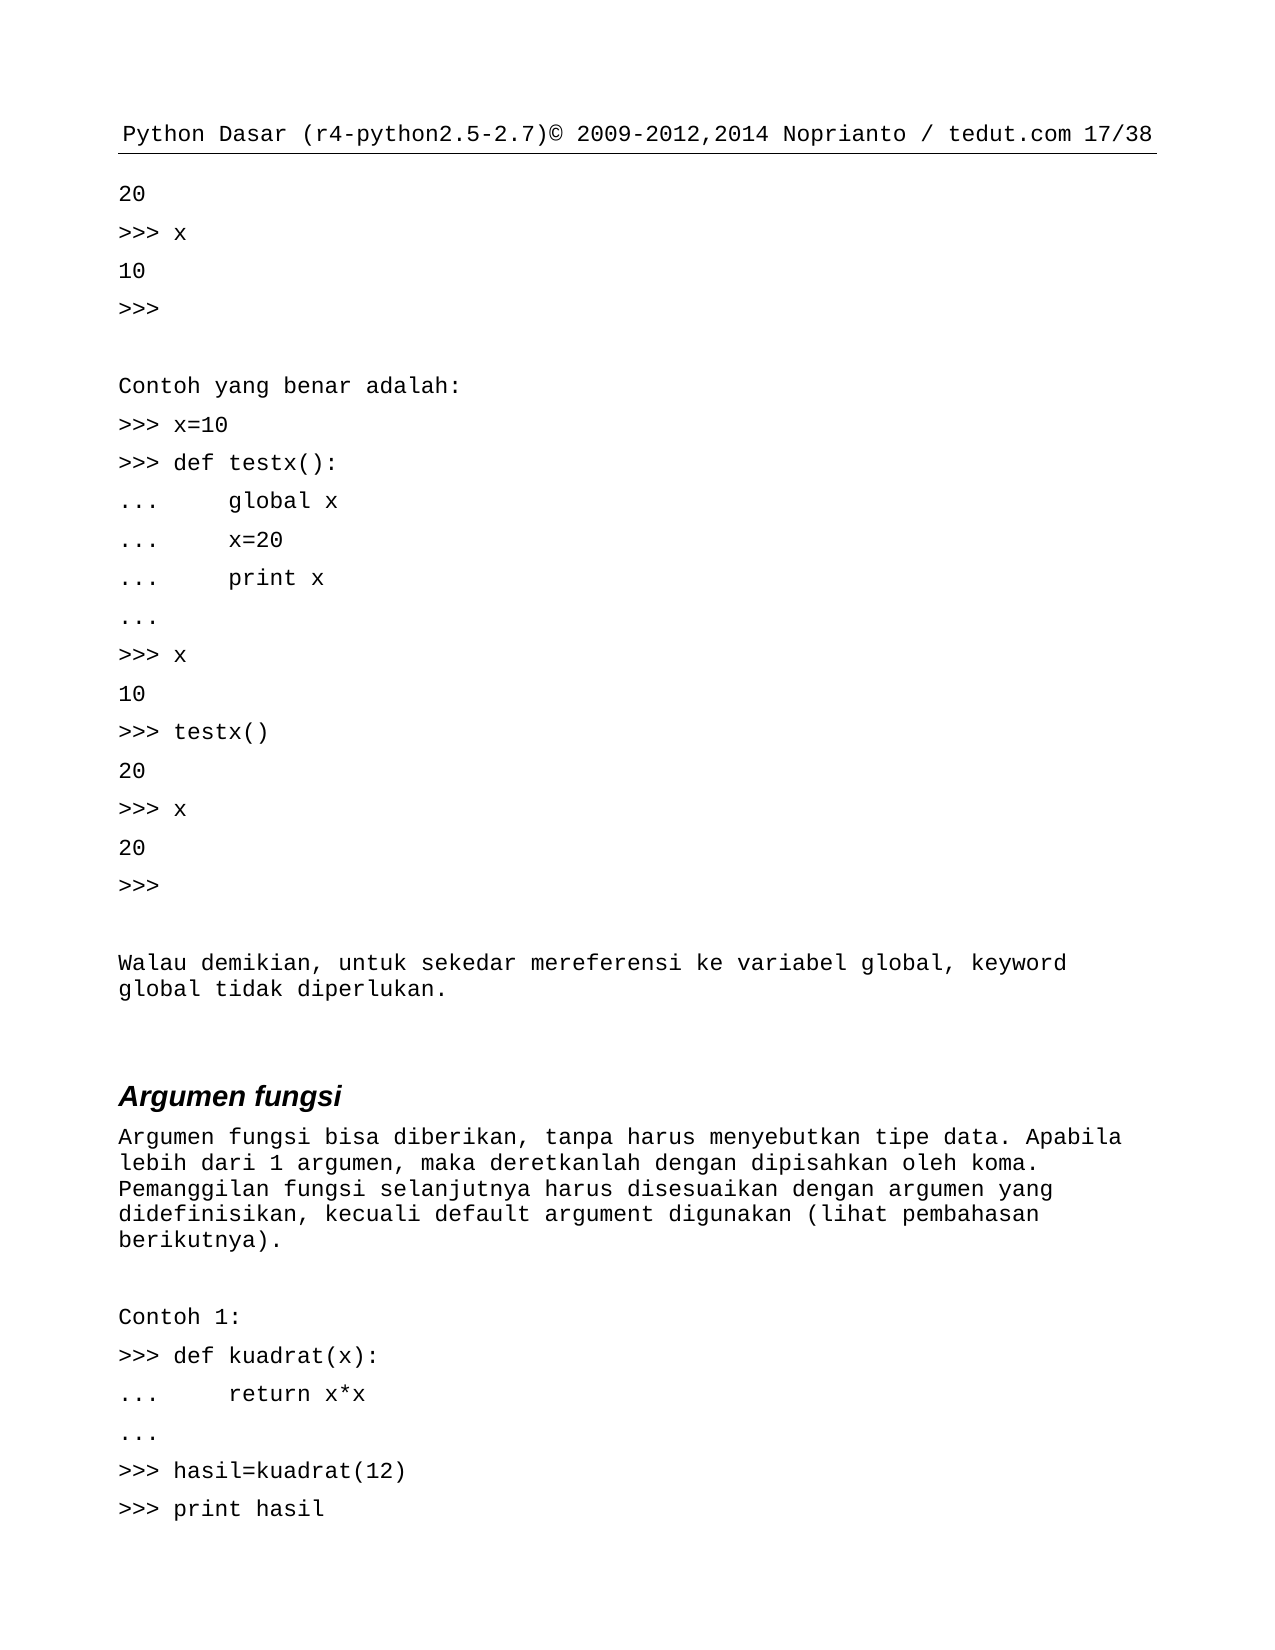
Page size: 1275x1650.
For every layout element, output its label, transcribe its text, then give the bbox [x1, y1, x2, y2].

text >>> def kuadrat(x): [118, 1344, 1157, 1370]
text Contoh 1: [118, 1306, 1157, 1332]
text >>> testx() [118, 721, 1157, 746]
text ... global x [118, 490, 1157, 516]
text ... [118, 605, 1157, 631]
text Contoh yang benar adalah: [118, 374, 1157, 401]
text 10 [118, 682, 1157, 708]
text >>> x [118, 221, 1157, 247]
text 20 [118, 836, 1157, 862]
text ... print x [118, 567, 1157, 593]
text >>> def testx(): [118, 451, 1157, 477]
text >>> [118, 874, 1157, 900]
text >>> [118, 298, 1157, 324]
text >>> x [118, 797, 1157, 823]
text 10 [118, 259, 1157, 285]
text 20 [118, 759, 1157, 785]
text >>> print hasil [118, 1498, 1157, 1524]
text >>> x [118, 644, 1157, 669]
text Walau demikian, untuk sekedar mereferensi ke variabel global, keyword global tidak diperlukan. [118, 951, 1157, 1003]
text >>> x=10 [118, 413, 1157, 439]
text ... x=20 [118, 528, 1157, 554]
text ... [118, 1421, 1157, 1447]
text Argumen fungsi bisa diberikan, tanpa harus menyebutkan tipe data. Apabila lebih dari 1 argumen, maka deretkanlah dengan dipisahkan oleh koma. Pemanggilan fungsi selanjutnya harus disesuaikan dengan argumen yang didefinisikan, kecuali default argument digunakan (lihat pembahasan berikutnya). [118, 1125, 1157, 1255]
subtitle Argumen fungsi [118, 1079, 1157, 1112]
text 20 [118, 182, 1157, 208]
text >>> hasil=kuadrat(12) [118, 1459, 1157, 1485]
text ... return x*x [118, 1382, 1157, 1408]
